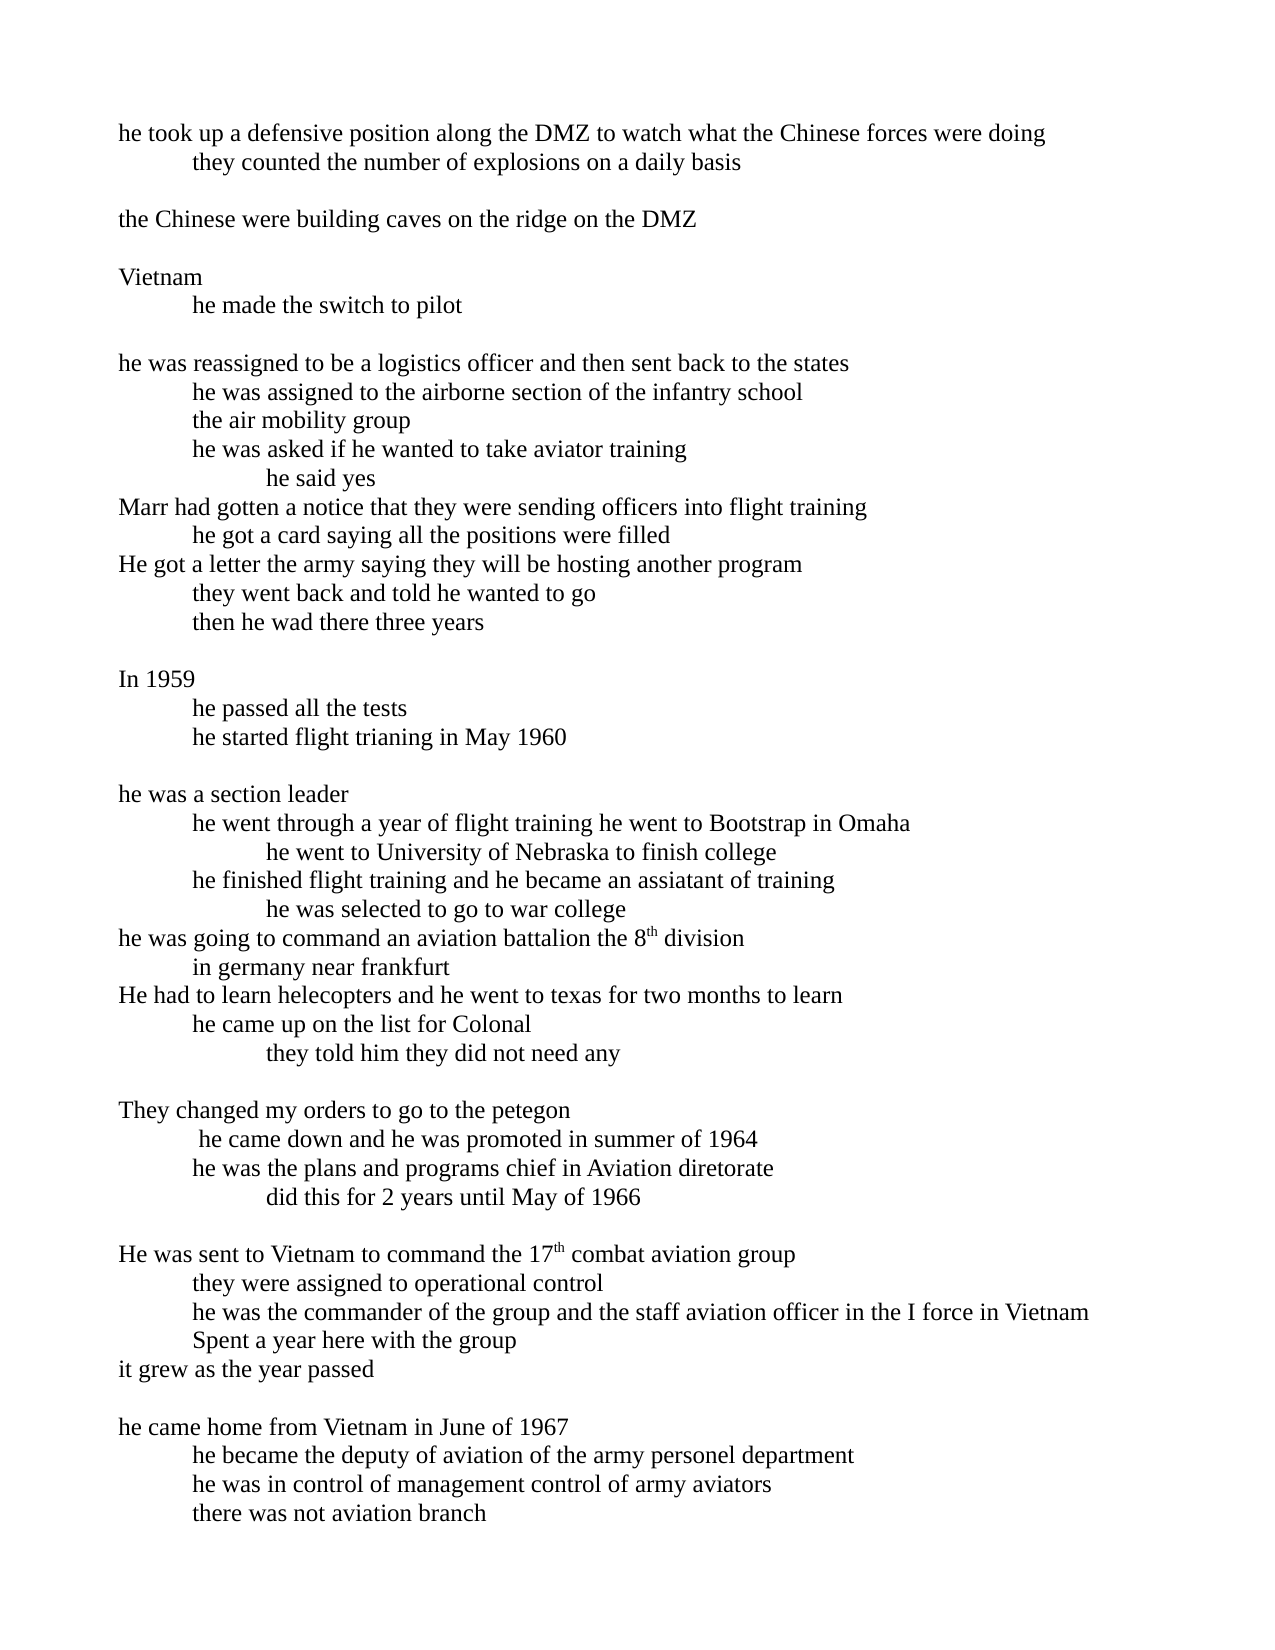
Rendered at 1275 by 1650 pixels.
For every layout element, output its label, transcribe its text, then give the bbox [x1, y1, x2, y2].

text they went back and told he wanted to go [118, 578, 1157, 607]
text they counted the number of explosions on a daily basis [118, 147, 1157, 176]
text he went through a year of flight training he went to Bootstrap in Omaha [118, 808, 1157, 837]
text he was the plans and programs chief in Aviation diretorate [118, 1153, 1157, 1182]
text Vietnam [118, 262, 1157, 291]
text In 1959 [118, 664, 1157, 693]
text it grew as the year passed [118, 1354, 1157, 1383]
text then he wad there three years [118, 607, 1157, 636]
text he was in control of management control of army aviators [118, 1469, 1157, 1498]
text he went to University of Nebraska to finish college [118, 837, 1157, 866]
text He had to learn helecopters and he went to texas for two months to learn [118, 981, 1157, 1009]
text he was going to command an aviation battalion the 8th division [118, 923, 1157, 952]
text he made the switch to pilot [118, 291, 1157, 319]
text they told him they did not need any [118, 1038, 1157, 1067]
text He got a letter the army saying they will be hosting another program [118, 549, 1157, 578]
text did this for 2 years until May of 1966 [118, 1182, 1157, 1211]
text They changed my orders to go to the petegon [118, 1096, 1157, 1124]
text the Chinese were building caves on the ridge on the DMZ [118, 204, 1157, 233]
text he became the deputy of aviation of the army personel department [118, 1441, 1157, 1469]
text he was asked if he wanted to take aviator training [118, 434, 1157, 463]
text there was not aviation branch [118, 1498, 1157, 1527]
text the air mobility group [118, 406, 1157, 434]
text Marr had gotten a notice that they were sending officers into flight training [118, 492, 1157, 521]
text he started flight trianing in May 1960 [118, 722, 1157, 751]
text he passed all the tests [118, 693, 1157, 722]
text Spent a year here with the group [118, 1326, 1157, 1354]
text he was reassigned to be a logistics officer and then sent back to the states [118, 348, 1157, 377]
text in germany near frankfurt [118, 952, 1157, 981]
text he finished flight training and he became an assiatant of training [118, 866, 1157, 894]
text he was assigned to the airborne section of the infantry school [118, 377, 1157, 406]
text he came up on the list for Colonal [118, 1009, 1157, 1038]
text he said yes [118, 463, 1157, 492]
text he was a section leader [118, 779, 1157, 808]
text He was sent to Vietnam to command the 17th combat aviation group [118, 1239, 1157, 1268]
text they were assigned to operational control [118, 1268, 1157, 1297]
text he took up a defensive position along the DMZ to watch what the Chinese forces were doing [118, 118, 1157, 147]
text he got a card saying all the positions were filled [118, 521, 1157, 549]
text he was the commander of the group and the staff aviation officer in the I force in Vietnam [118, 1297, 1157, 1326]
text he came home from Vietnam in June of 1967 [118, 1412, 1157, 1441]
text he was selected to go to war college [118, 894, 1157, 923]
text he came down and he was promoted in summer of 1964 [118, 1124, 1157, 1153]
